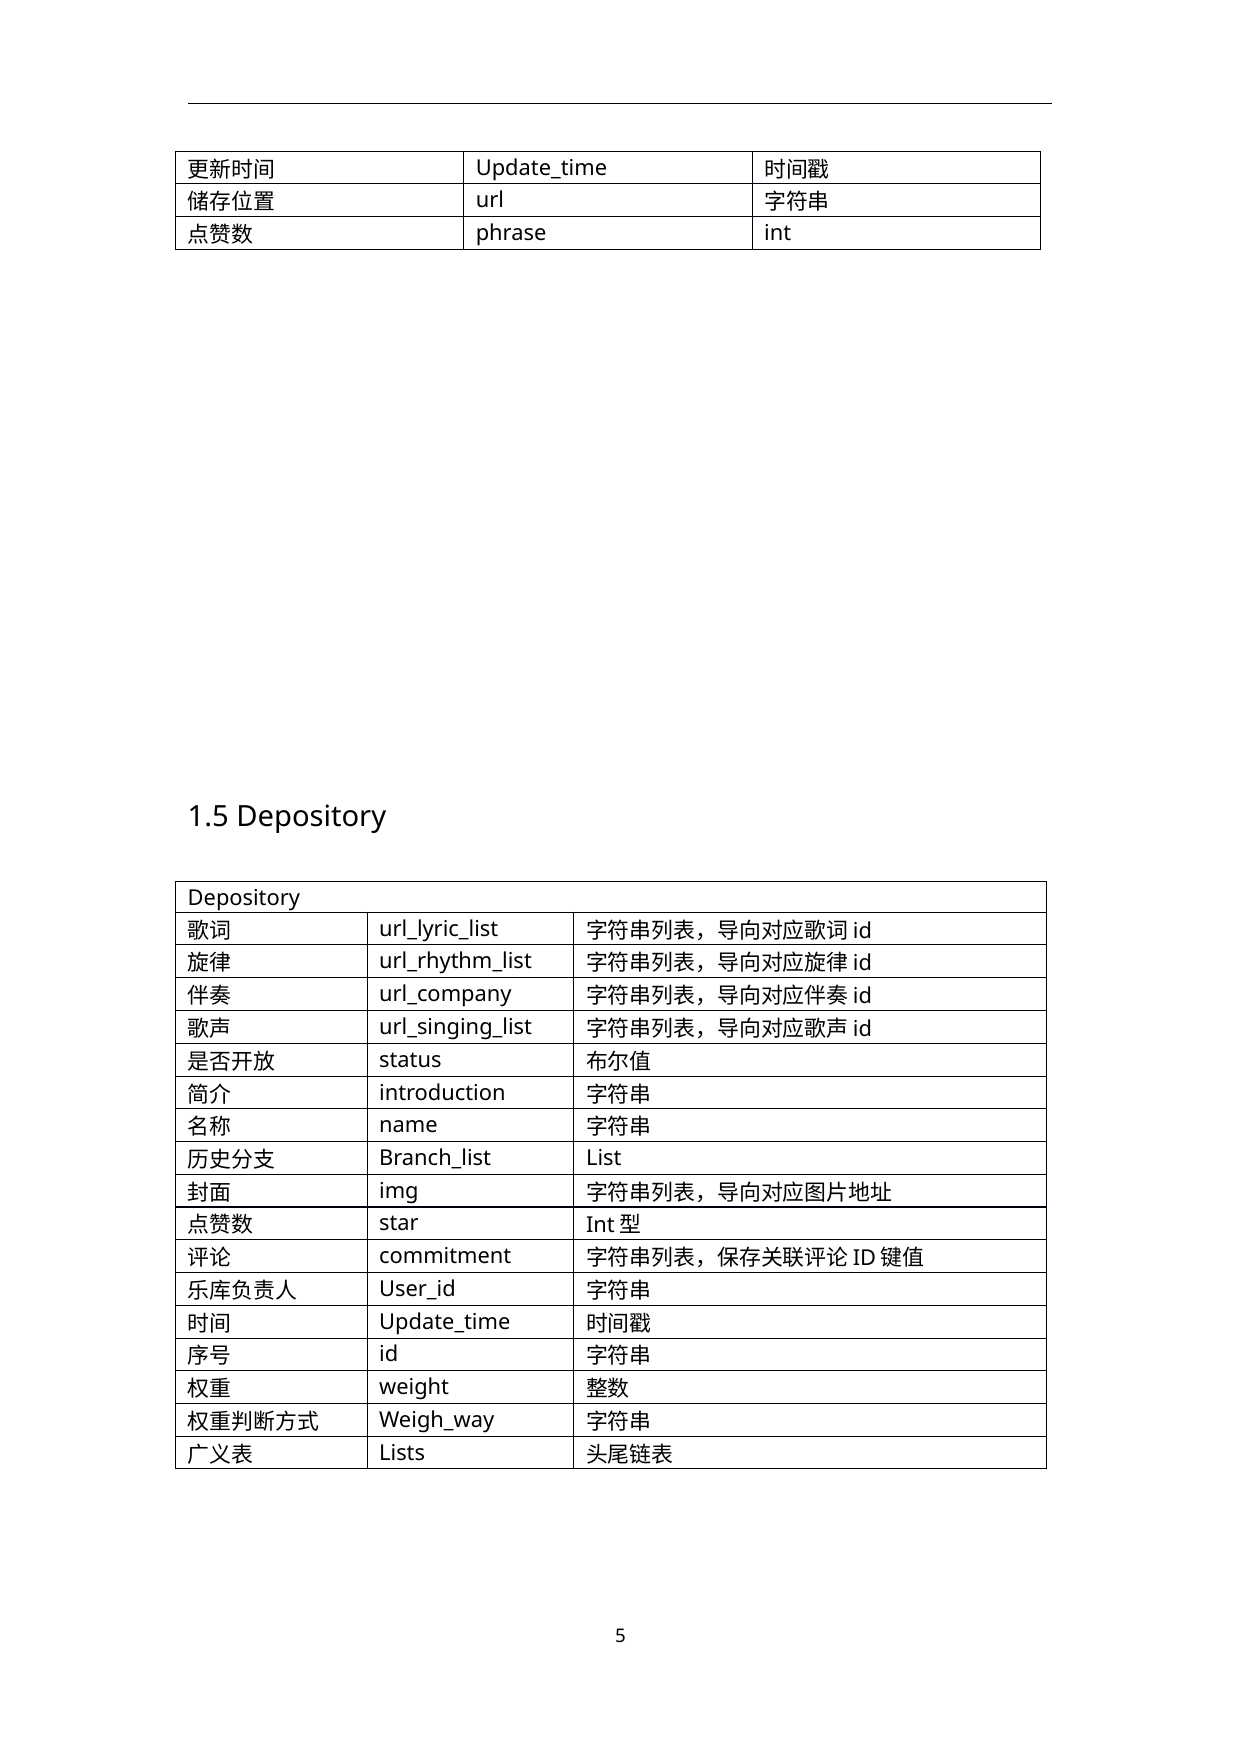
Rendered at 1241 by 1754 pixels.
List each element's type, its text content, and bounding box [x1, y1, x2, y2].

table_cell url_company [368, 978, 573, 1010]
table_cell 整数 [574, 1371, 1046, 1403]
table_cell 时间戳 [753, 152, 1040, 183]
table_cell 字符串 [574, 1339, 1046, 1370]
table_cell 历史分支 [176, 1142, 367, 1174]
table_cell 更新时间 [176, 152, 463, 183]
table_cell 评论 [176, 1240, 367, 1272]
table_cell 时间戳 [574, 1306, 1046, 1337]
table_cell 时间 [176, 1306, 367, 1337]
table_header Depository [176, 882, 1046, 912]
table_cell 封面 [176, 1175, 367, 1206]
table_cell 广义表 [176, 1437, 367, 1468]
table_cell 布尔值 [574, 1044, 1046, 1076]
table_cell url_singing_list [368, 1011, 573, 1043]
table_cell 旋律 [176, 945, 367, 977]
table_cell img [368, 1175, 573, 1206]
table_cell name [368, 1109, 573, 1141]
table_cell status [368, 1044, 573, 1076]
table_cell int [753, 217, 1040, 249]
table_cell 字符串列表，导向对应歌声id [574, 1011, 1046, 1043]
table_cell 字符串列表，导向对应歌词id [574, 913, 1046, 944]
table_cell phrase [464, 217, 752, 249]
table_cell 字符串 [574, 1273, 1046, 1305]
table_cell User_id [368, 1273, 573, 1305]
table_cell 是否开放 [176, 1044, 367, 1076]
table_cell 歌声 [176, 1011, 367, 1043]
table_cell 字符串列表，导向对应旋律id [574, 945, 1046, 977]
table_cell url [464, 184, 752, 216]
table_cell 头尾链表 [574, 1437, 1046, 1468]
table_cell url_lyric_list [368, 913, 573, 944]
table_cell 歌词 [176, 913, 367, 944]
table_cell 点赞数 [176, 1208, 367, 1239]
table_cell 储存位置 [176, 184, 463, 216]
table_cell 序号 [176, 1339, 367, 1370]
table_cell introduction [368, 1077, 573, 1108]
table_cell Int型 [574, 1208, 1046, 1239]
table_cell 乐库负责人 [176, 1273, 367, 1305]
text 1.5 Depository [187, 795, 1053, 835]
table_cell Lists [368, 1437, 573, 1468]
table_cell weight [368, 1371, 573, 1403]
table_cell 权重 [176, 1371, 367, 1403]
table_cell List [574, 1142, 1046, 1174]
table_cell 伴奏 [176, 978, 367, 1010]
table_cell Branch_list [368, 1142, 573, 1174]
table_cell id [368, 1339, 573, 1370]
table_cell 字符串 [574, 1109, 1046, 1141]
table_cell 简介 [176, 1077, 367, 1108]
table_cell star [368, 1208, 573, 1239]
table_cell 字符串列表，导向对应图片地址 [574, 1175, 1046, 1206]
table_cell 名称 [176, 1109, 367, 1141]
table_cell url_rhythm_list [368, 945, 573, 977]
table_cell Update_time [368, 1306, 573, 1337]
table_cell commitment [368, 1240, 573, 1272]
table_cell Weigh_way [368, 1404, 573, 1436]
table_cell 字符串 [753, 184, 1040, 216]
table_cell Update_time [464, 152, 752, 183]
table_cell 字符串 [574, 1077, 1046, 1108]
table_cell 点赞数 [176, 217, 463, 249]
table_cell 字符串列表，导向对应伴奏id [574, 978, 1046, 1010]
table_cell 字符串 [574, 1404, 1046, 1436]
table_cell 字符串列表，保存关联评论ID键值 [574, 1240, 1046, 1272]
table_cell 权重判断方式 [176, 1404, 367, 1436]
